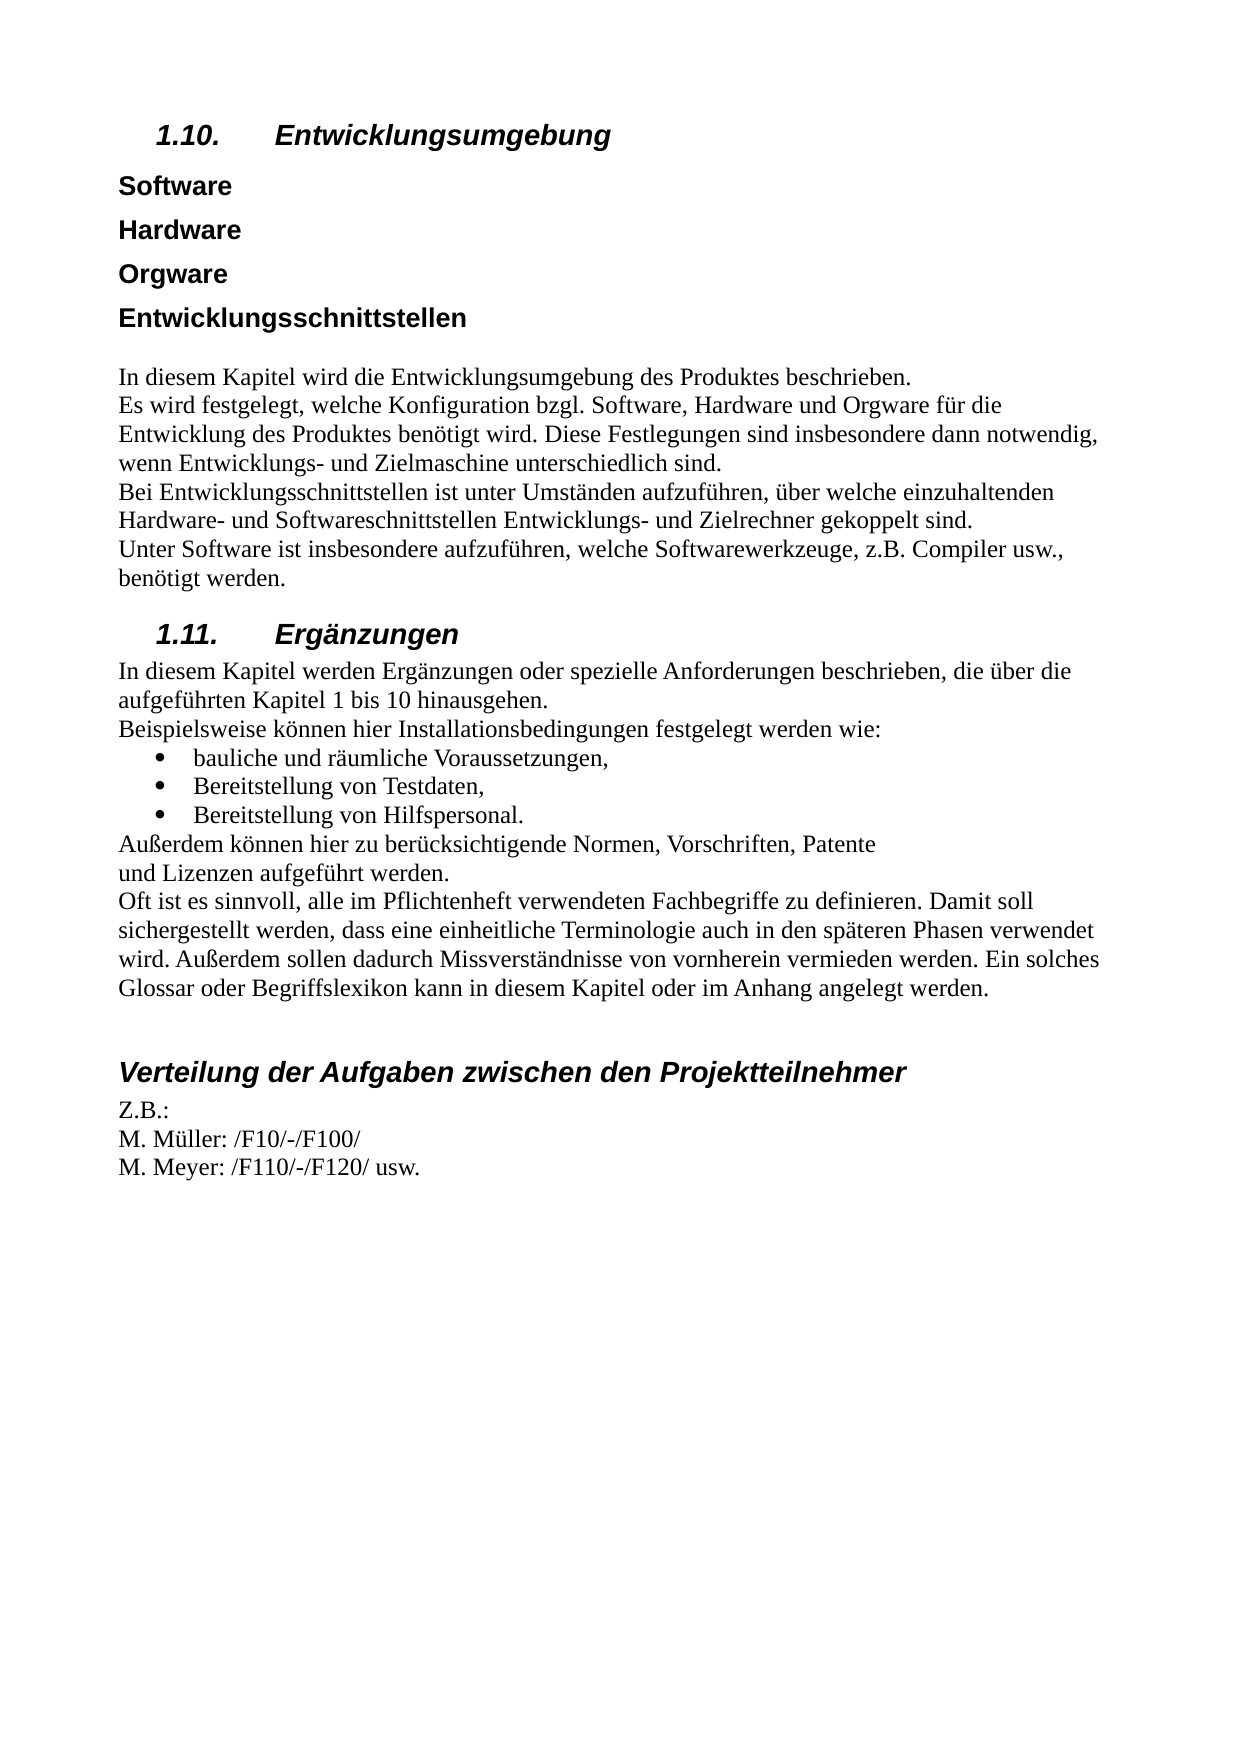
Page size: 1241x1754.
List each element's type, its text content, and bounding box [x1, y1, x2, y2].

text Es wird festgelegt, welche Konfiguration bzgl. Software, Hardware und Orgware für die Entwicklung des Produktes benötigt wird. Diese Festlegungen sind insbesondere dann notwendig, wenn Entwicklungs- und Zielmaschine unterschiedlich sind. [118, 390, 1122, 477]
text und Lizenzen aufgeführt werden. [118, 858, 1122, 886]
subtitle Orgware [118, 258, 1122, 289]
text Außerdem können hier zu berücksichtigende Normen, Vorschriften, Patente [118, 829, 1122, 858]
text In diesem Kapitel werden Ergänzungen oder spezielle Anforderungen beschrieben, die über die aufgeführten Kapitel 1 bis 10 hinausgehen. [118, 656, 1122, 714]
subtitle Software [118, 170, 1122, 202]
text Oft ist es sinnvoll, alle im Pflichtenheft verwendeten Fachbegriffe zu definieren. Damit soll sichergestellt werden, dass eine einheitliche Terminologie auch in den späteren Phasen verwendet wird. Außerdem sollen dadurch Missverständnisse von vornherein vermieden werden. Ein solches Glossar oder Begriffslexikon kann in diesem Kapitel oder im Anhang angelegt werden. [118, 886, 1122, 1001]
text Unter Software ist insbesondere aufzuführen, welche Softwarewerkzeuge, z.B. Compiler usw., benötigt werden. [118, 534, 1122, 592]
text Z.B.: [118, 1095, 1122, 1124]
text M. Meyer: /F110/-/F120/ usw. [118, 1152, 1122, 1181]
list Bereitstellung von Hilfspersonal. [156, 800, 1122, 829]
text Bei Entwicklungsschnittstellen ist unter Umständen aufzuführen, über welche einzuhaltenden Hardware- und Softwareschnittstellen Entwicklungs- und Zielrechner gekoppelt sind. [118, 477, 1122, 534]
subtitle Entwicklungsschnittstellen [118, 302, 1122, 333]
subtitle Verteilung der Aufgaben zwischen den Projektteilnehmer [118, 1055, 1122, 1089]
list bauliche und räumliche Voraussetzungen, [156, 743, 1122, 771]
list Bereitstellung von Testdaten, [156, 771, 1122, 800]
subtitle Ergänzungen [156, 617, 1122, 650]
text M. Müller: /F10/-/F100/ [118, 1124, 1122, 1152]
text In diesem Kapitel wird die Entwicklungsumgebung des Produktes beschrieben. [118, 362, 1122, 390]
subtitle Hardware [118, 214, 1122, 245]
text Beispielsweise können hier Installationsbedingungen festgelegt werden wie: [118, 714, 1122, 743]
subtitle Entwicklungsumgebung [156, 118, 1122, 152]
